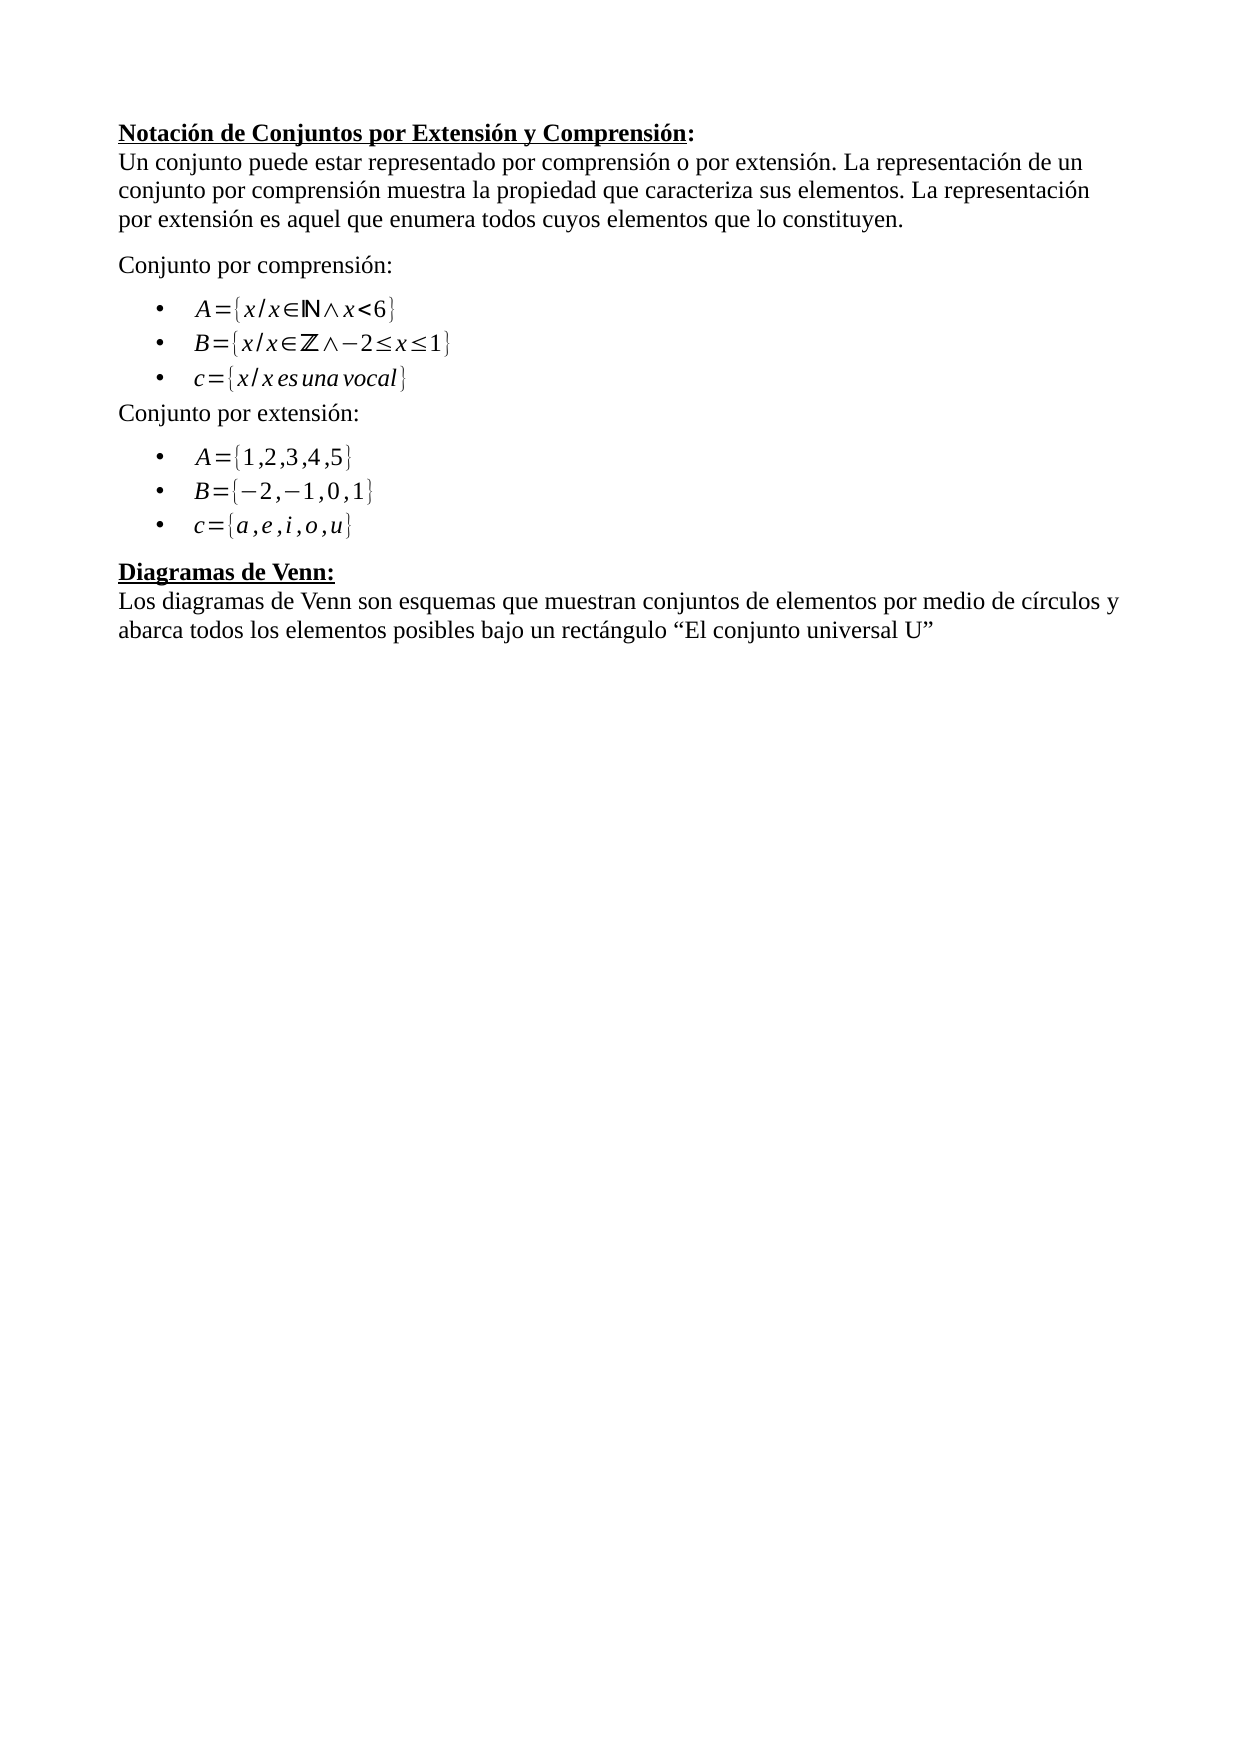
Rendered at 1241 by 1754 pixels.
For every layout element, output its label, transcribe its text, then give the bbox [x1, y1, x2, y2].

subtitle Diagramas de Venn: [118, 557, 1122, 586]
text Un conjunto puede estar representado por comprensión o por extensión. La representación de un conjunto por comprensión muestra la propiedad que caracteriza sus elementos. La representación por extensión es aquel que enumera todos cuyos elementos que lo constituyen. [118, 147, 1122, 233]
text Los diagramas de Venn son esquemas que muestran conjuntos de elementos por medio de círculos y abarca todos los elementos posibles bajo un rectángulo “El conjunto universal U” [118, 586, 1122, 644]
text Conjunto por extensión: [118, 398, 1122, 426]
text Conjunto por comprensión: [118, 250, 1122, 278]
subtitle Notación de Conjuntos por Extensión y Comprensión: [118, 118, 1122, 147]
